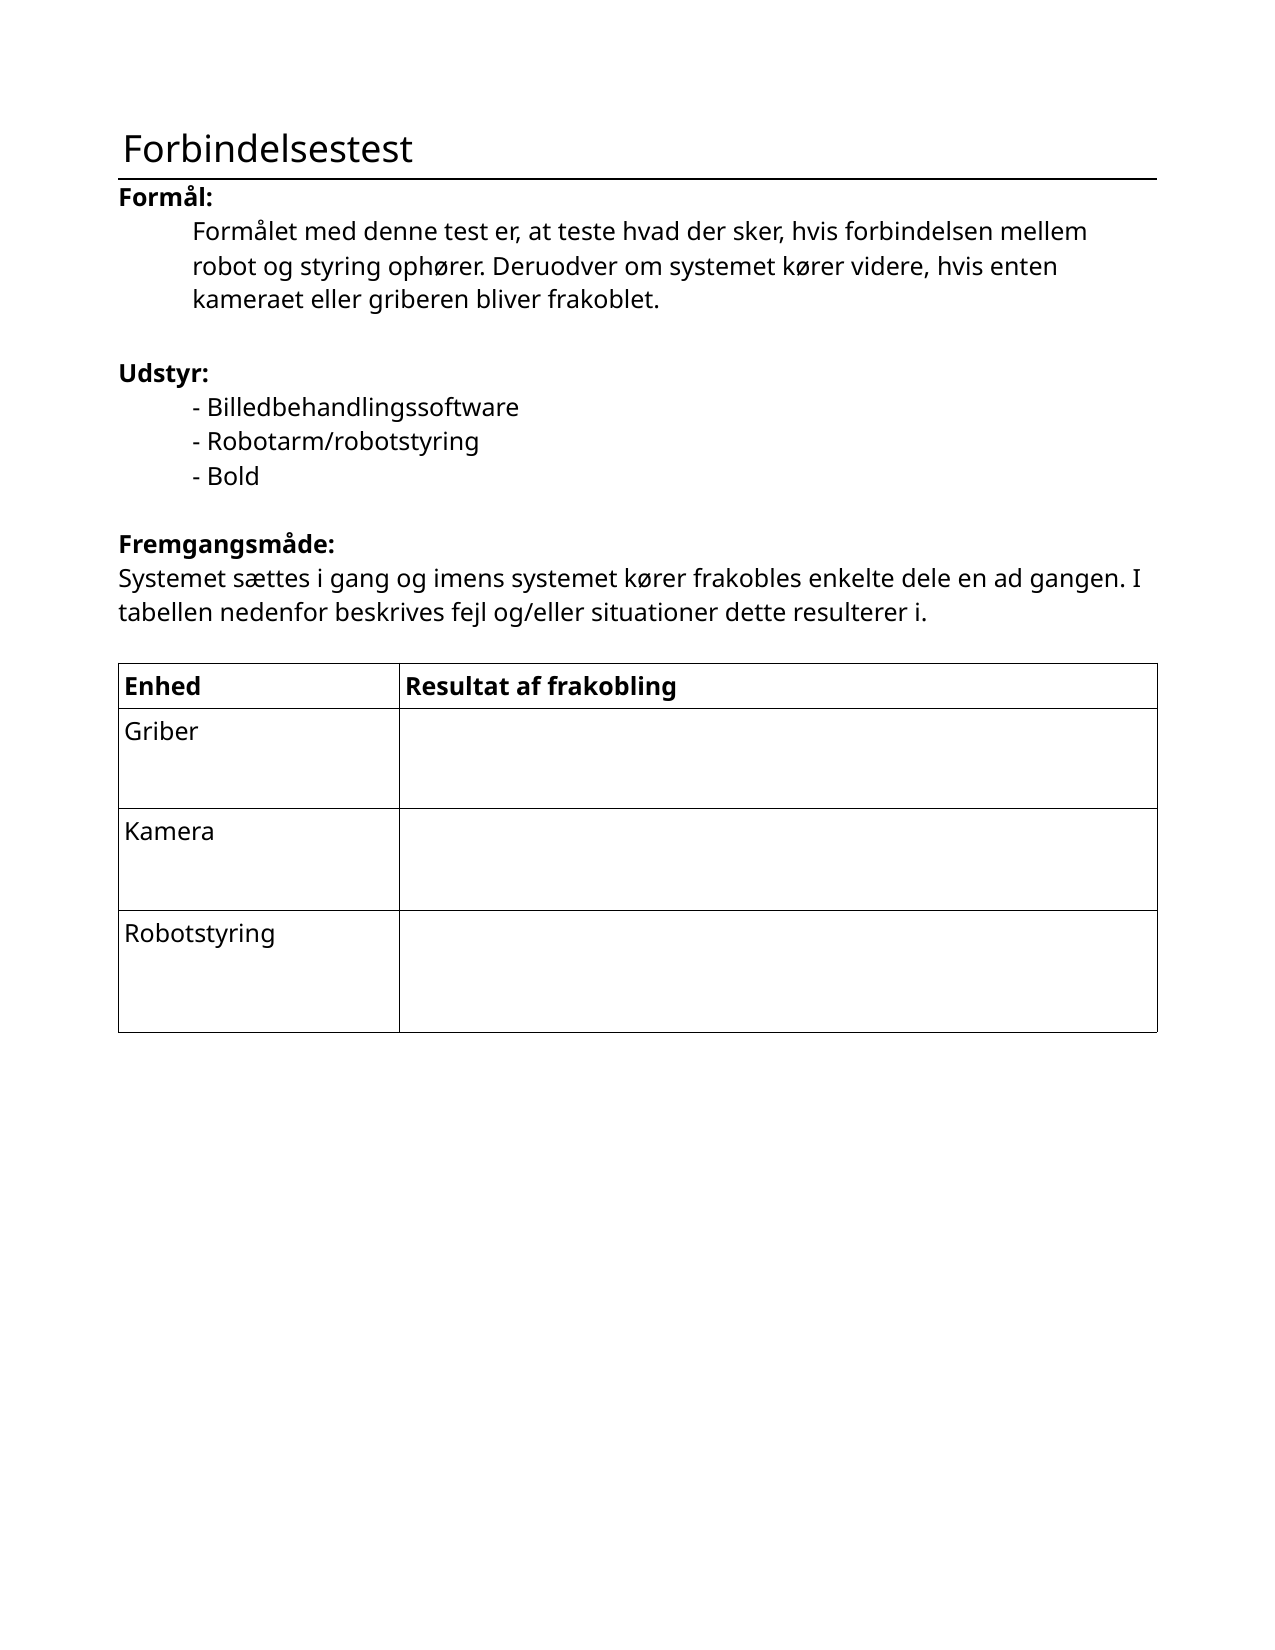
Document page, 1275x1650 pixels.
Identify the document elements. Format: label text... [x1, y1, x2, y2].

table_header Resultat af frakobling [400, 664, 1157, 708]
text - Billedbehandlingssoftware [118, 390, 1157, 424]
text Udstyr: [118, 356, 1157, 390]
text Fremgangsmåde: [118, 526, 1157, 560]
table_cell Griber [119, 709, 399, 807]
text Systemet sættes i gang og imens systemet kører frakobles enkelte dele en ad gangen. I tabellen nedenfor beskrives fejl og/eller situationer dette resulterer i. [118, 560, 1157, 628]
table_cell Robotstyring [119, 911, 399, 1032]
table_cell [400, 709, 1157, 807]
table_cell Kamera [119, 809, 399, 910]
table_cell [400, 809, 1157, 910]
table_header Enhed [119, 664, 399, 708]
text - Robotarm/robotstyring [118, 424, 1157, 458]
text Forbindelsestest [118, 118, 1157, 178]
text Formål: [118, 180, 1157, 214]
table_cell [400, 911, 1157, 1032]
text - Bold [118, 458, 1157, 492]
text Formålet med denne test er, at teste hvad der sker, hvis forbindelsen mellem robot og styring ophører. Deruodver om systemet kører videre, hvis enten kameraet eller griberen bliver frakoblet. [118, 214, 1157, 316]
